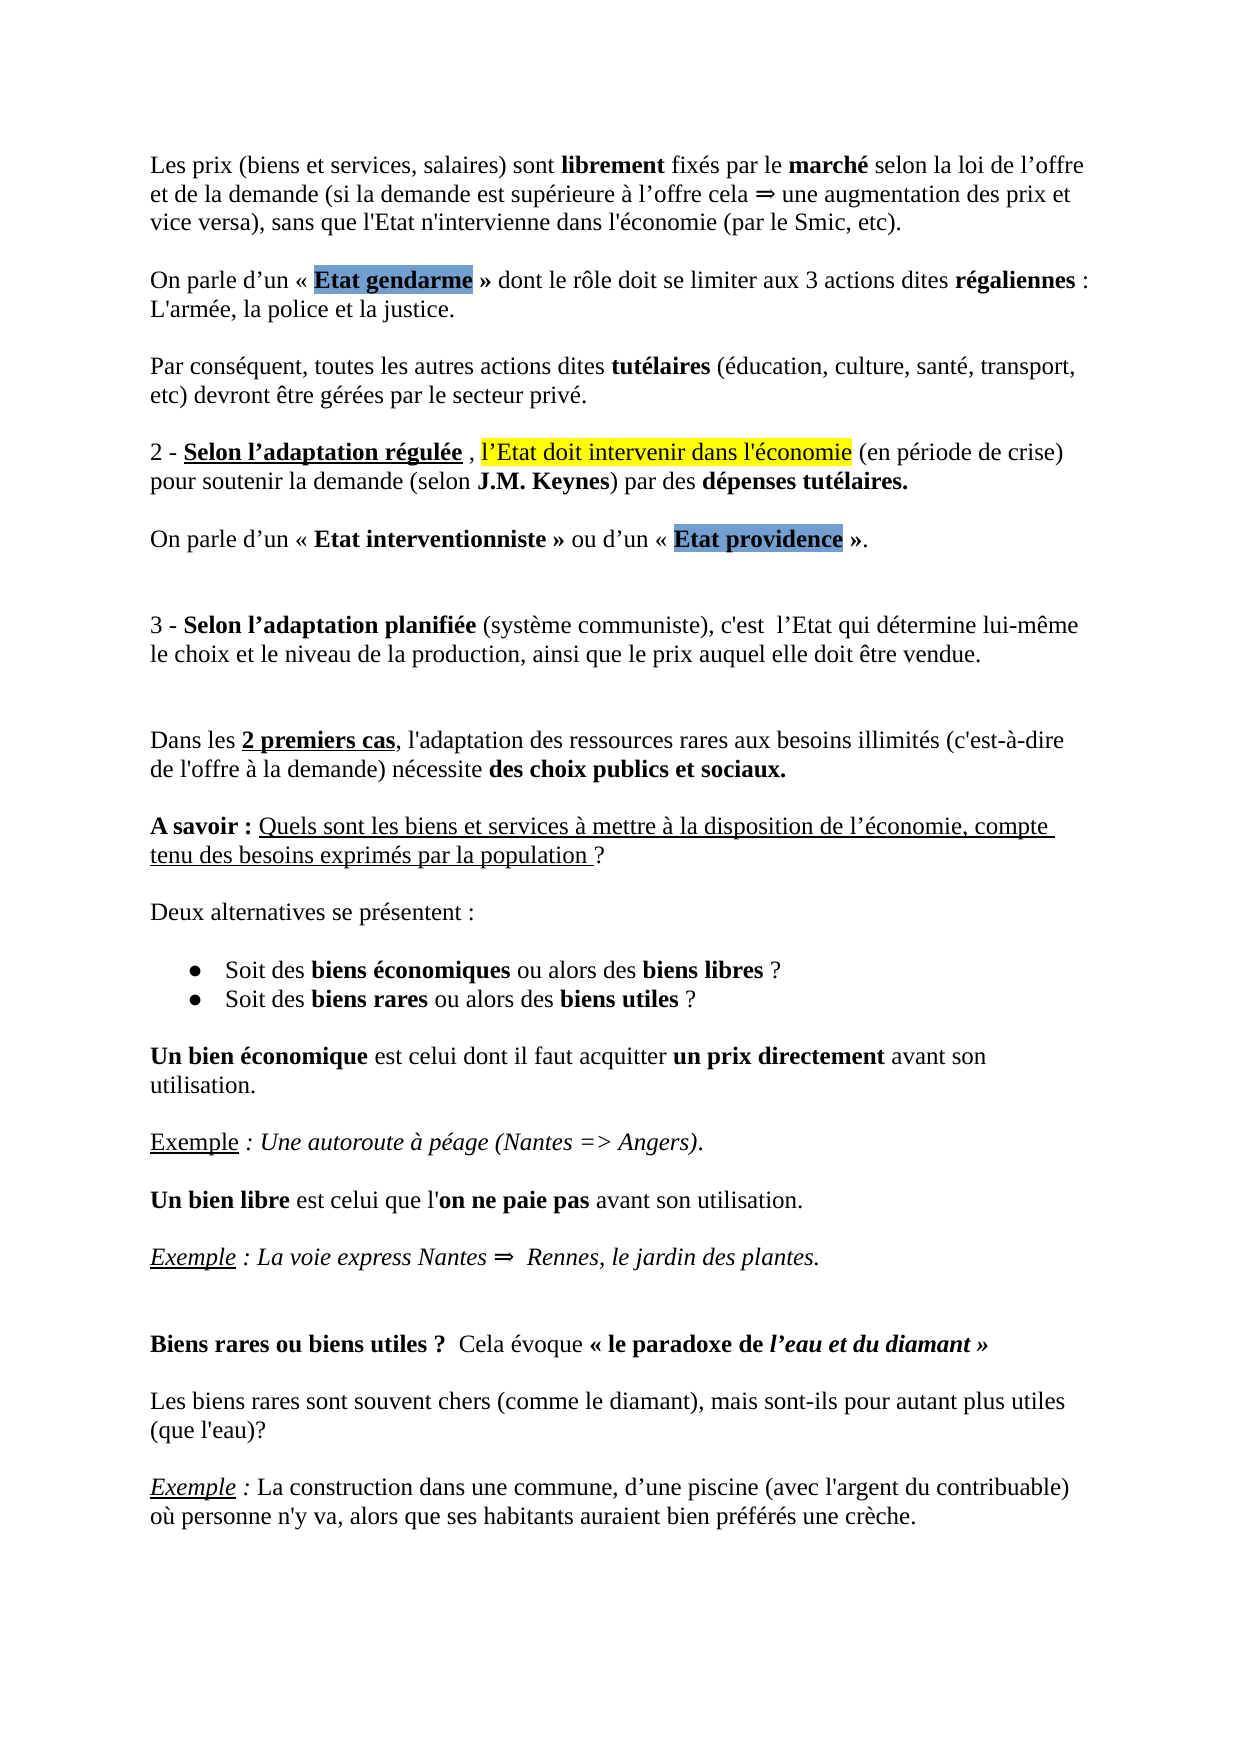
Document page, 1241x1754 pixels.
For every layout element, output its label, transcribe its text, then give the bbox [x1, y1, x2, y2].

list Soit des biens économiques ou alors des biens libres ? [187, 955, 1090, 984]
text 2 - Selon l’adaptation régulée , l’Etat doit intervenir dans l'économie (en période de crise) pour soutenir la demande (selon J.M. Keynes) par des dépenses tutélaires. [150, 437, 1090, 495]
text Dans les 2 premiers cas, l'adaptation des ressources rares aux besoins illimités (c'est-à-dire de l'offre à la demande) nécessite des choix publics et sociaux. [150, 725, 1090, 782]
list Soit des biens rares ou alors des biens utiles ? [187, 984, 1090, 1012]
text Exemple : Une autoroute à péage (Nantes => Angers). [150, 1127, 1090, 1156]
text Deux alternatives se présentent : [150, 897, 1090, 926]
text Exemple : La voie express Nantes ⇒ Rennes, le jardin des plantes. [150, 1242, 1090, 1271]
text On parle d’un « Etat gendarme » dont le rôle doit se limiter aux 3 actions dites régaliennes : L'armée, la police et la justice. [150, 265, 1090, 322]
text Un bien économique est celui dont il faut acquitter un prix directement avant son utilisation. [150, 1041, 1090, 1099]
text Les prix (biens et services, salaires) sont librement fixés par le marché selon la loi de l’offre et de la demande (si la demande est supérieure à l’offre cela ⇒ une augmentation des prix et vice versa), sans que l'Etat n'intervienne dans l'économie (par le Smic, etc). [150, 150, 1090, 236]
text Exemple : La construction dans une commune, d’une piscine (avec l'argent du contribuable) où personne n'y va, alors que ses habitants auraient bien préférés une crèche. [150, 1472, 1090, 1530]
text Biens rares ou biens utiles ? Cela évoque « le paradoxe de l’eau et du diamant » [150, 1329, 1090, 1357]
text Un bien libre est celui que l'on ne paie pas avant son utilisation. [150, 1185, 1090, 1214]
text On parle d’un « Etat interventionniste » ou d’un « Etat providence ». [150, 524, 1090, 552]
text A savoir : Quels sont les biens et services à mettre à la disposition de l’économie, compte tenu des besoins exprimés par la population ? [150, 811, 1090, 869]
text 3 - Selon l’adaptation planifiée (système communiste), c'est l’Etat qui détermine lui-même le choix et le niveau de la production, ainsi que le prix auquel elle doit être vendue. [150, 610, 1090, 667]
text Les biens rares sont souvent chers (comme le diamant), mais sont-ils pour autant plus utiles (que l'eau)? [150, 1386, 1090, 1444]
text Par conséquent, toutes les autres actions dites tutélaires (éducation, culture, santé, transport, etc) devront être gérées par le secteur privé. [150, 351, 1090, 409]
